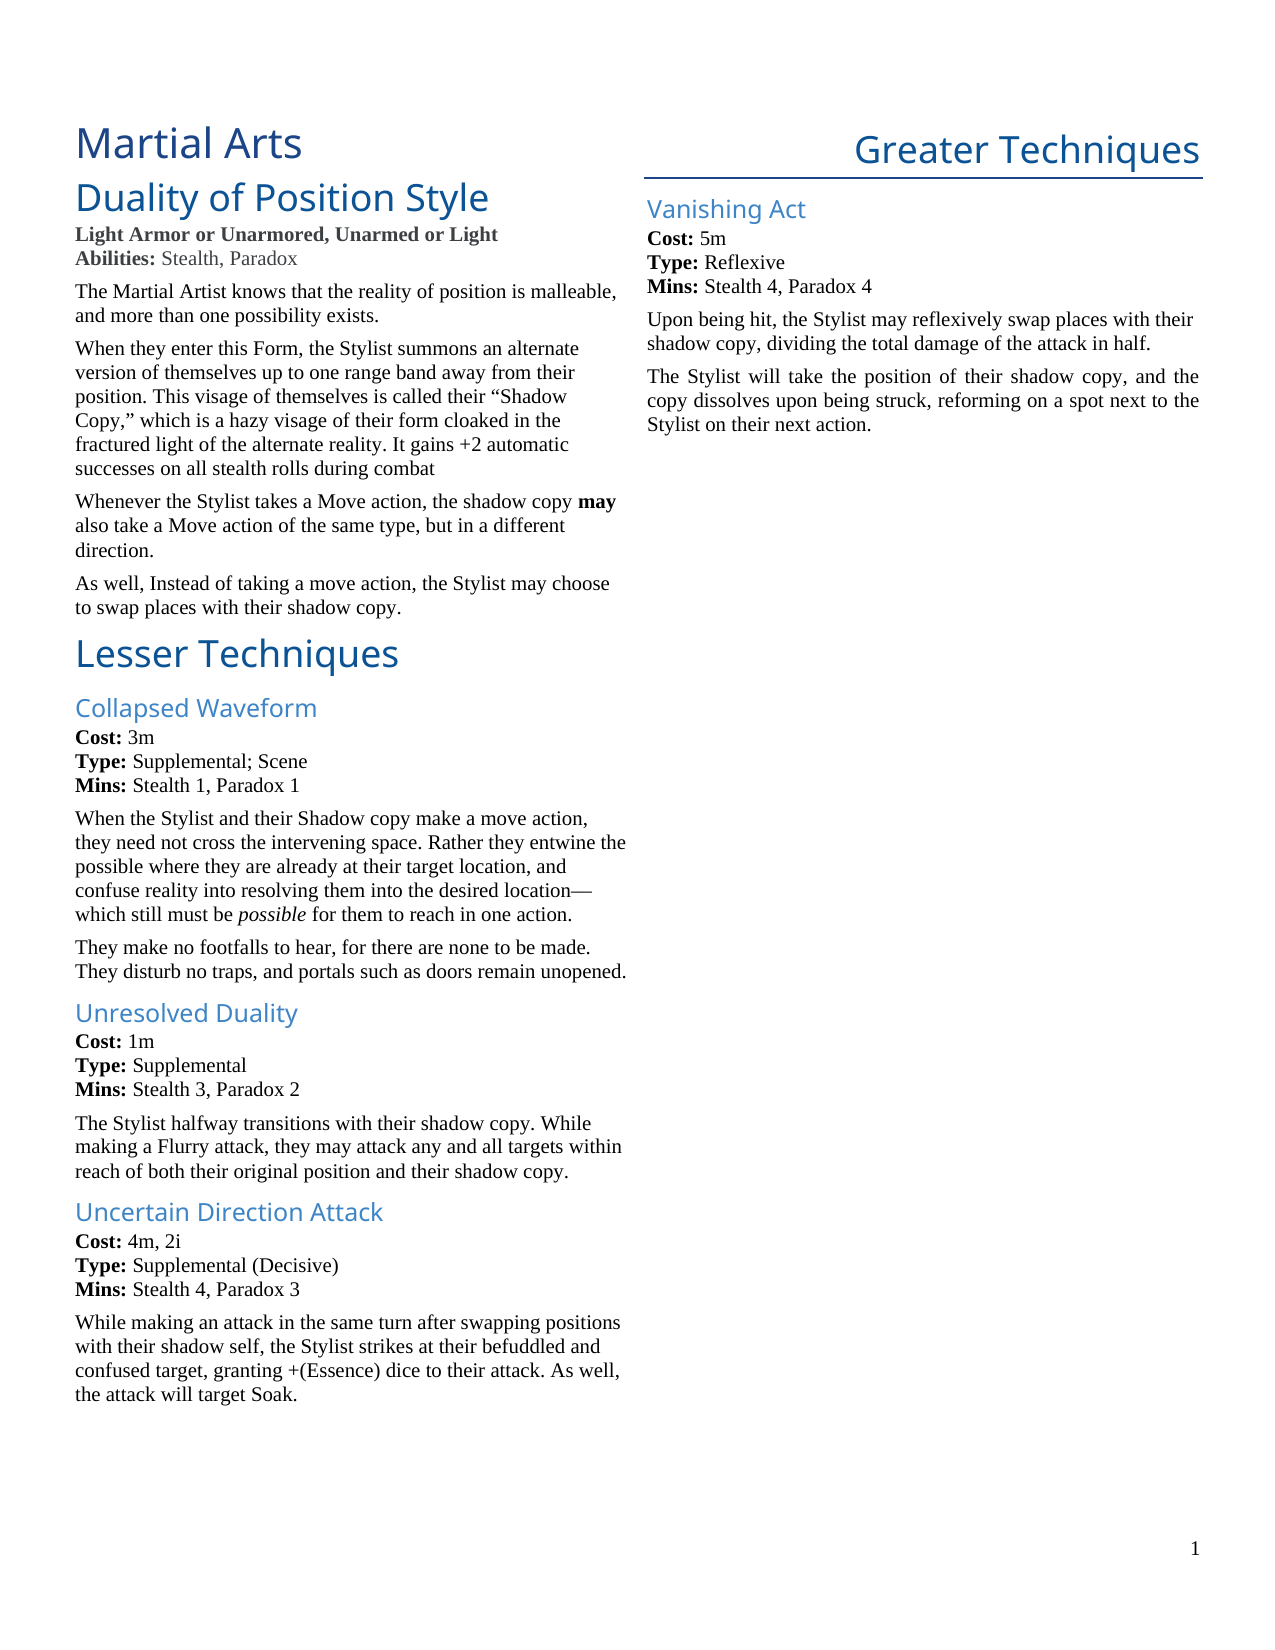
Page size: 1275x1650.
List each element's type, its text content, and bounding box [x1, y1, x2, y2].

subtitle Duality of Position Style [75, 171, 628, 222]
text Cost: 4m, 2i Type: Supplemental (Decisive) Mins: Stealth 4, Paradox 3 [75, 1229, 628, 1301]
text Upon being hit, the Stylist may reflexively swap places with their shadow copy, dividing the total damage of the attack in half. [647, 307, 1200, 355]
text As well, Instead of taking a move action, the Stylist may choose to swap places with their shadow copy. [75, 571, 628, 619]
subtitle Martial Arts [75, 114, 628, 171]
text Cost: 5m Type: Reflexive Mins: Stealth 4, Paradox 4 [647, 226, 1200, 298]
text When the Stylist and their Shadow copy make a move action, they need not cross the intervening space. Rather they entwine the possible where they are already at their target location, and confuse reality into resolving them into the desired location—which still must be possible for them to reach in one action. [75, 806, 628, 926]
text While making an attack in the same turn after swapping positions with their shadow self, the Stylist strikes at their befuddled and confused target, granting +(Essence) dice to their attack. As well, the attack will target Soak. [75, 1310, 628, 1406]
subtitle Greater Techniques [644, 120, 1203, 177]
text They make no footfalls to hear, for there are none to be made. They disturb no traps, and portals such as doors remain unopened. [75, 935, 628, 983]
subtitle Collapsed Waveform [75, 691, 628, 725]
text Cost: 1m Type: Supplemental Mins: Stealth 3, Paradox 2 [75, 1029, 628, 1101]
text Cost: 3m Type: Supplemental; Scene Mins: Stealth 1, Paradox 1 [75, 725, 628, 797]
subtitle Unresolved Duality [75, 995, 628, 1029]
text The Stylist halfway transitions with their shadow copy. While making a Flurry attack, they may attack any and all targets within reach of both their original position and their shadow copy. [75, 1110, 628, 1183]
subtitle Vanishing Act [647, 191, 1200, 226]
text Light Armor or Unarmored, Unarmed or Light Abilities: Stealth, Paradox [75, 222, 628, 270]
text When they enter this Form, the Stylist summons an alternate version of themselves up to one range band away from their position. This visage of themselves is called their “Shadow Copy,” which is a hazy visage of their form cloaked in the fractured light of the alternate reality. It gains +2 automatic successes on all stealth rolls during combat [75, 336, 628, 480]
text The Martial Artist knows that the reality of position is malleable, and more than one possibility exists. [75, 279, 628, 327]
subtitle Lesser Techniques [75, 628, 628, 679]
text Whenever the Stylist takes a Move action, the shadow copy may also take a Move action of the same type, but in a different direction. [75, 489, 628, 562]
subtitle Uncertain Direction Attack [75, 1194, 628, 1229]
text The Stylist will take the position of their shadow copy, and the copy dissolves upon being struck, reforming on a spot next to the Stylist on their next action. [647, 364, 1200, 436]
